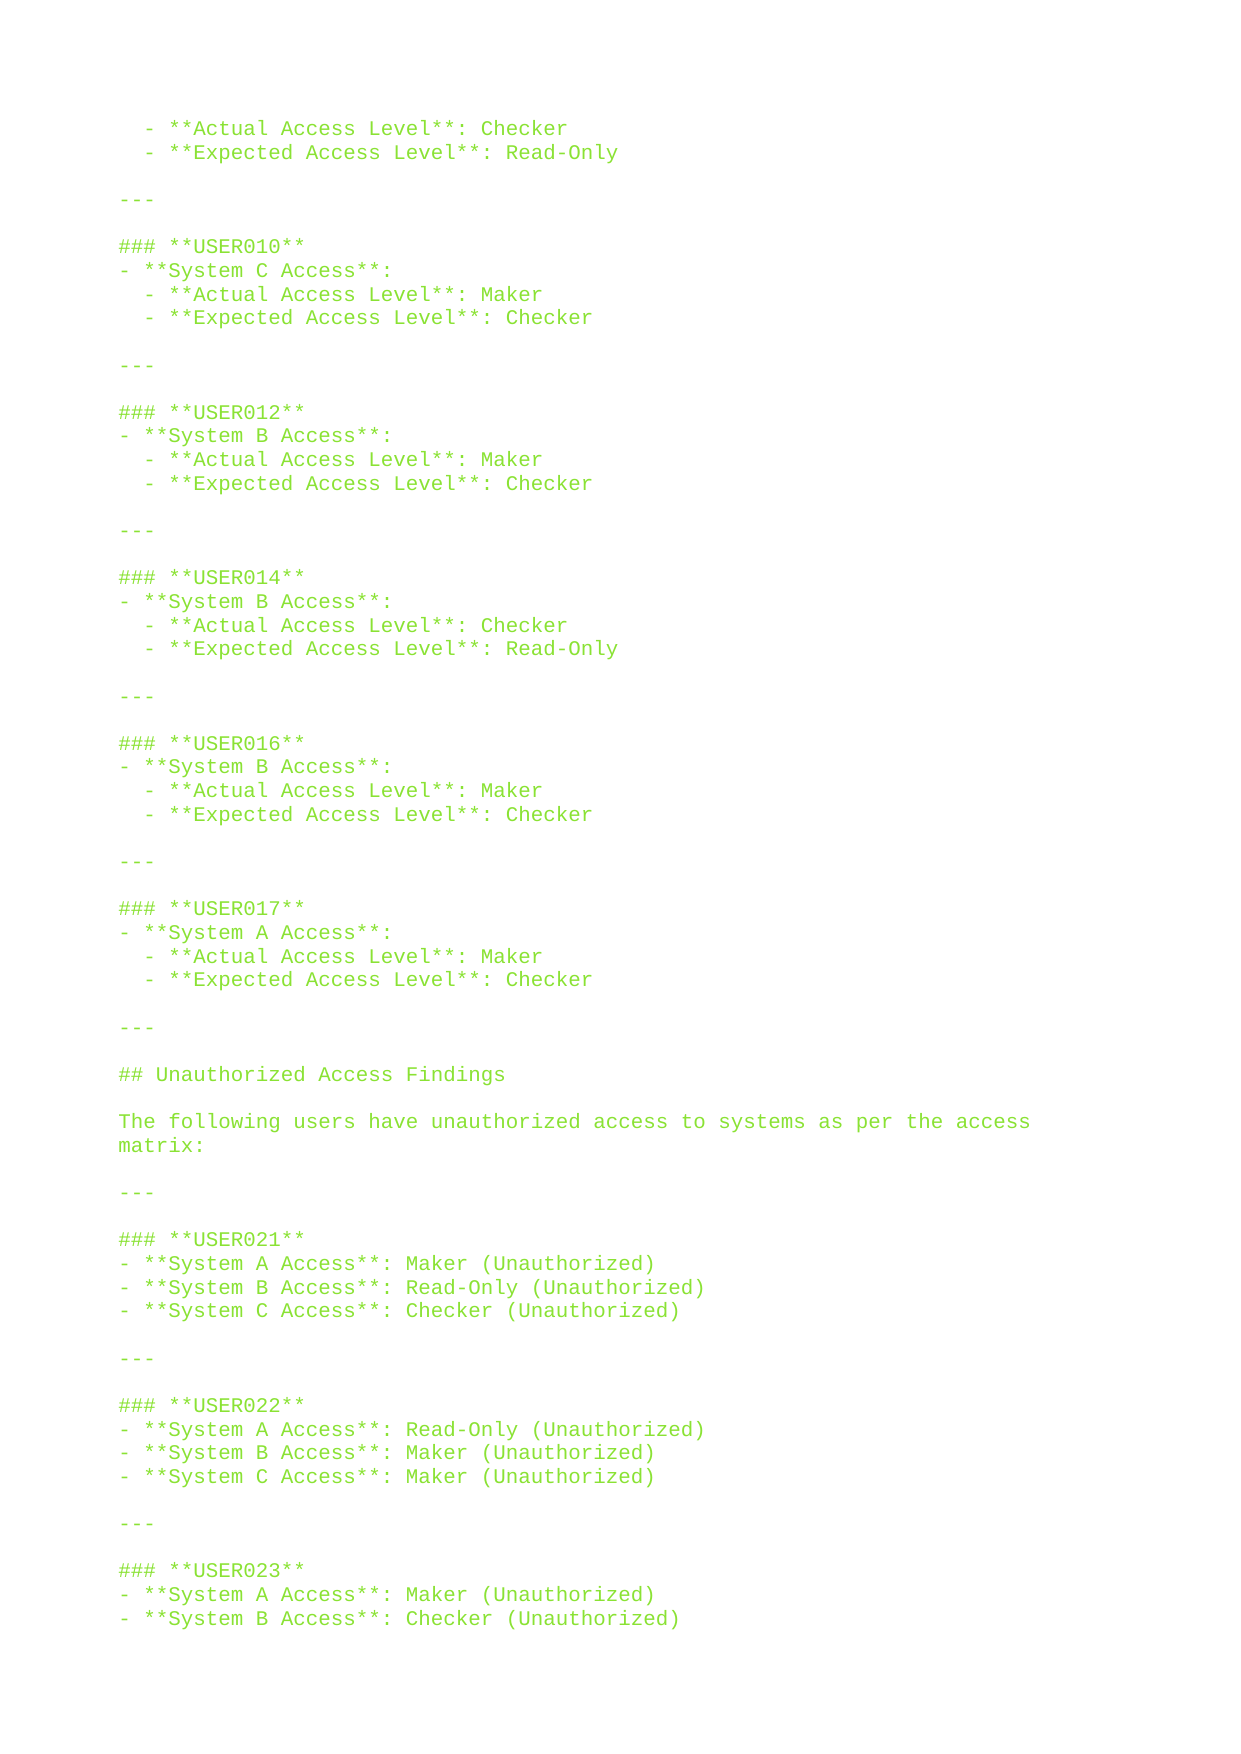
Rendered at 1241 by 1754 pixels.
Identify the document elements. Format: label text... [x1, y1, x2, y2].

text - **System B Access**: Maker (Unauthorized) [118, 1442, 1122, 1466]
text - **System C Access**: Maker (Unauthorized) [118, 1466, 1122, 1489]
text - **Expected Access Level**: Checker [118, 473, 1122, 496]
text ### **USER023** [118, 1561, 1122, 1584]
text --- [118, 189, 1122, 213]
text --- [118, 851, 1122, 875]
text - **Actual Access Level**: Maker [118, 284, 1122, 307]
text --- [118, 354, 1122, 378]
text ### **USER017** [118, 898, 1122, 922]
text --- [118, 1017, 1122, 1040]
text - **Expected Access Level**: Checker [118, 969, 1122, 993]
text - **Expected Access Level**: Checker [118, 307, 1122, 331]
text ## Unauthorized Access Findings [118, 1064, 1122, 1088]
text - **System A Access**: Maker (Unauthorized) [118, 1253, 1122, 1277]
text ### **USER022** [118, 1395, 1122, 1419]
text - **System C Access**: [118, 260, 1122, 284]
text - **System B Access**: Checker (Unauthorized) [118, 1608, 1122, 1631]
text - **Expected Access Level**: Read-Only [118, 142, 1122, 165]
text - **Actual Access Level**: Maker [118, 946, 1122, 969]
text - **Expected Access Level**: Checker [118, 804, 1122, 827]
text --- [118, 1182, 1122, 1206]
text --- [118, 686, 1122, 709]
text - **Actual Access Level**: Maker [118, 780, 1122, 804]
text - **System B Access**: [118, 757, 1122, 780]
text - **System A Access**: [118, 922, 1122, 946]
text --- [118, 1513, 1122, 1537]
text ### **USER012** [118, 402, 1122, 426]
text - **Actual Access Level**: Checker [118, 118, 1122, 142]
text ### **USER010** [118, 236, 1122, 260]
text ### **USER016** [118, 733, 1122, 757]
text - **System C Access**: Checker (Unauthorized) [118, 1300, 1122, 1324]
text - **System B Access**: [118, 591, 1122, 615]
text - **System A Access**: Maker (Unauthorized) [118, 1584, 1122, 1608]
text - **System B Access**: Read-Only (Unauthorized) [118, 1277, 1122, 1300]
text - **Actual Access Level**: Checker [118, 615, 1122, 638]
text - **Expected Access Level**: Read-Only [118, 638, 1122, 662]
text ### **USER014** [118, 567, 1122, 591]
text - **System B Access**: [118, 426, 1122, 449]
text ### **USER021** [118, 1229, 1122, 1253]
text --- [118, 520, 1122, 544]
text - **System A Access**: Read-Only (Unauthorized) [118, 1419, 1122, 1442]
text --- [118, 1348, 1122, 1371]
text The following users have unauthorized access to systems as per the access matrix: [118, 1111, 1122, 1158]
text - **Actual Access Level**: Maker [118, 449, 1122, 473]
